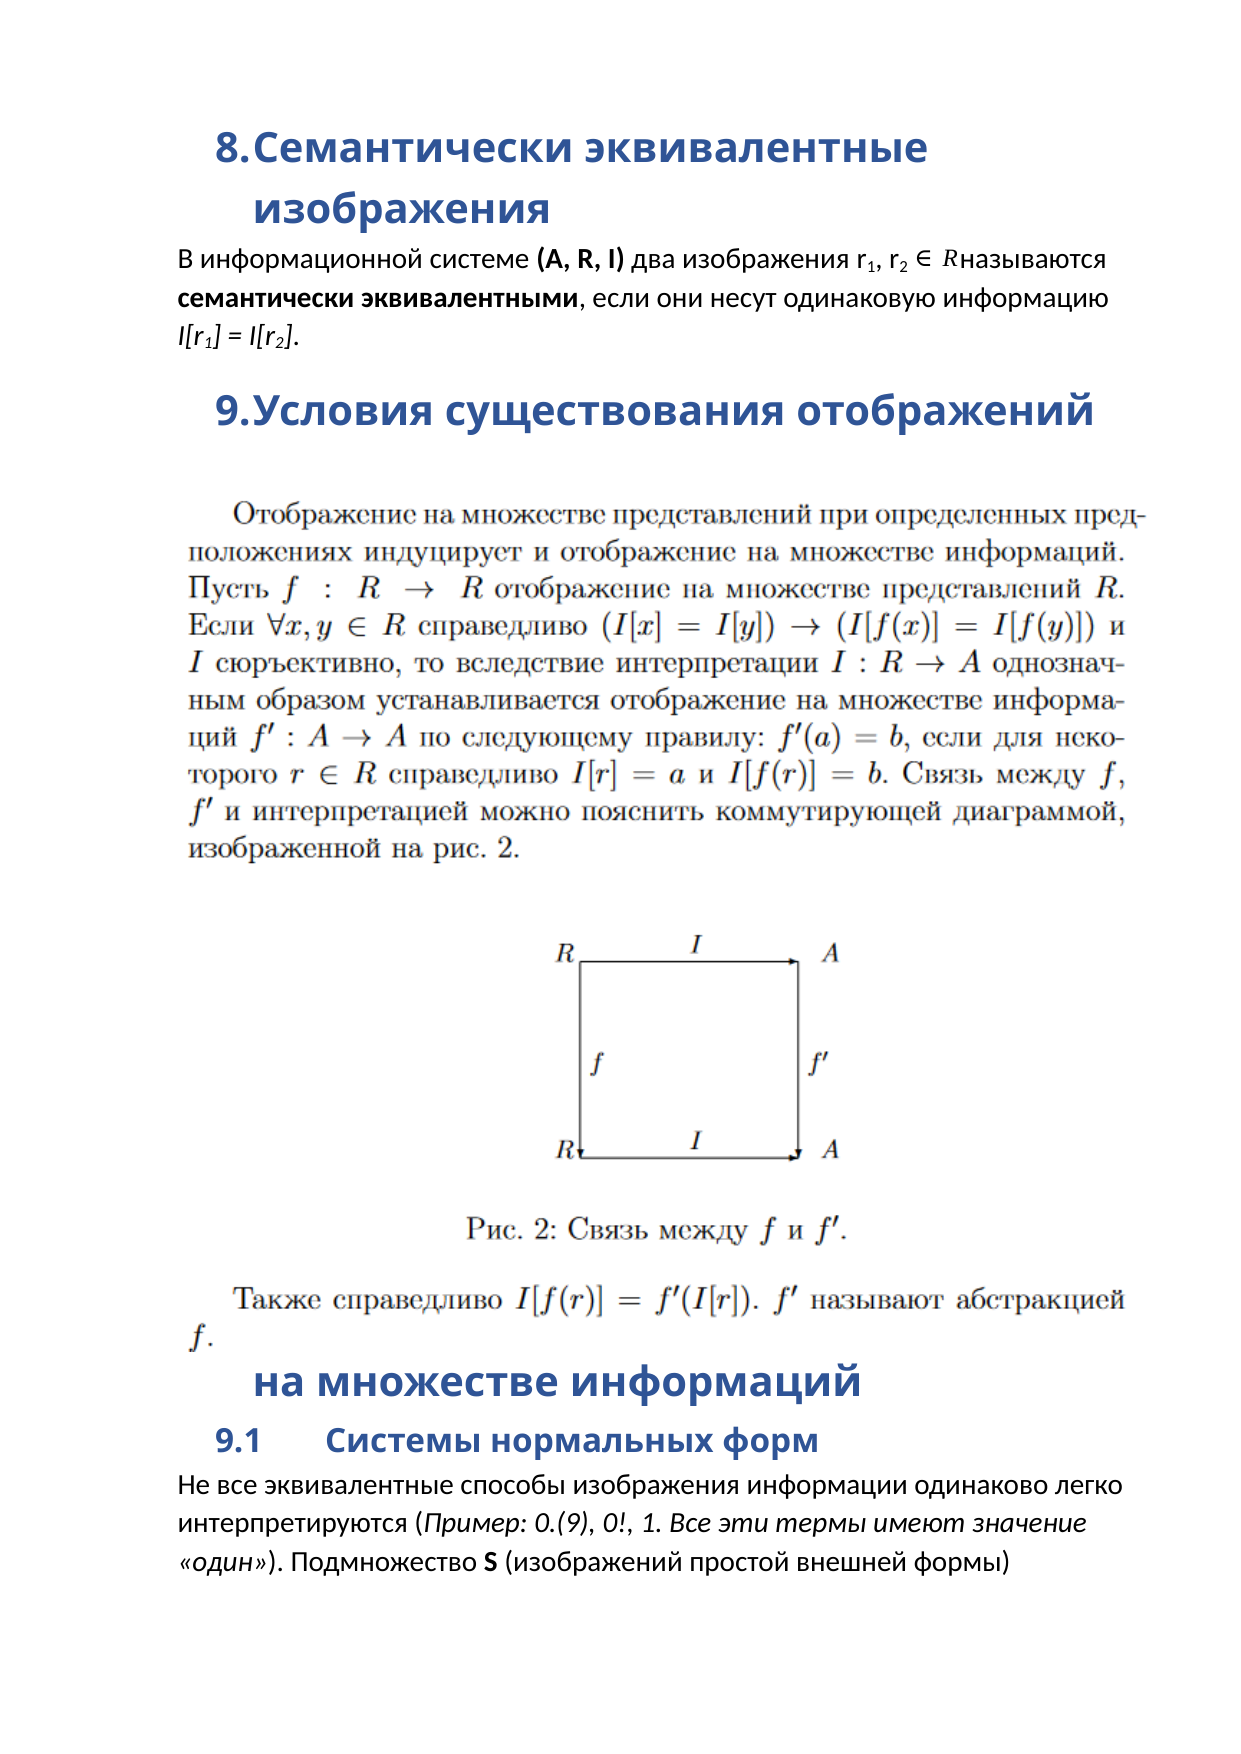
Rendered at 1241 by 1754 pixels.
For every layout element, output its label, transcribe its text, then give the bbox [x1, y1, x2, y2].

subtitle Системы нормальных форм [215, 1417, 1152, 1462]
subtitle Условия существования отображений [215, 381, 1152, 497]
picture [177, 497, 1152, 1352]
subtitle Семантически эквивалентные изображения [215, 118, 1152, 236]
subtitle на множестве информаций [215, 1352, 1152, 1408]
text Не все эквивалентные способы изображения информации одинаково легко интерпретируются (Пример: 0.(9), 0!, 1. Все эти термы имеют значение «один»). Подмножество S (изображений простой внешней формы) [177, 1466, 1152, 1578]
text В информационной системе (A, R, I) два изображения r1, r2 называются семантически эквивалентными, если они несут одинаковую информацию I[r1] = I[r2]. [177, 241, 1152, 353]
